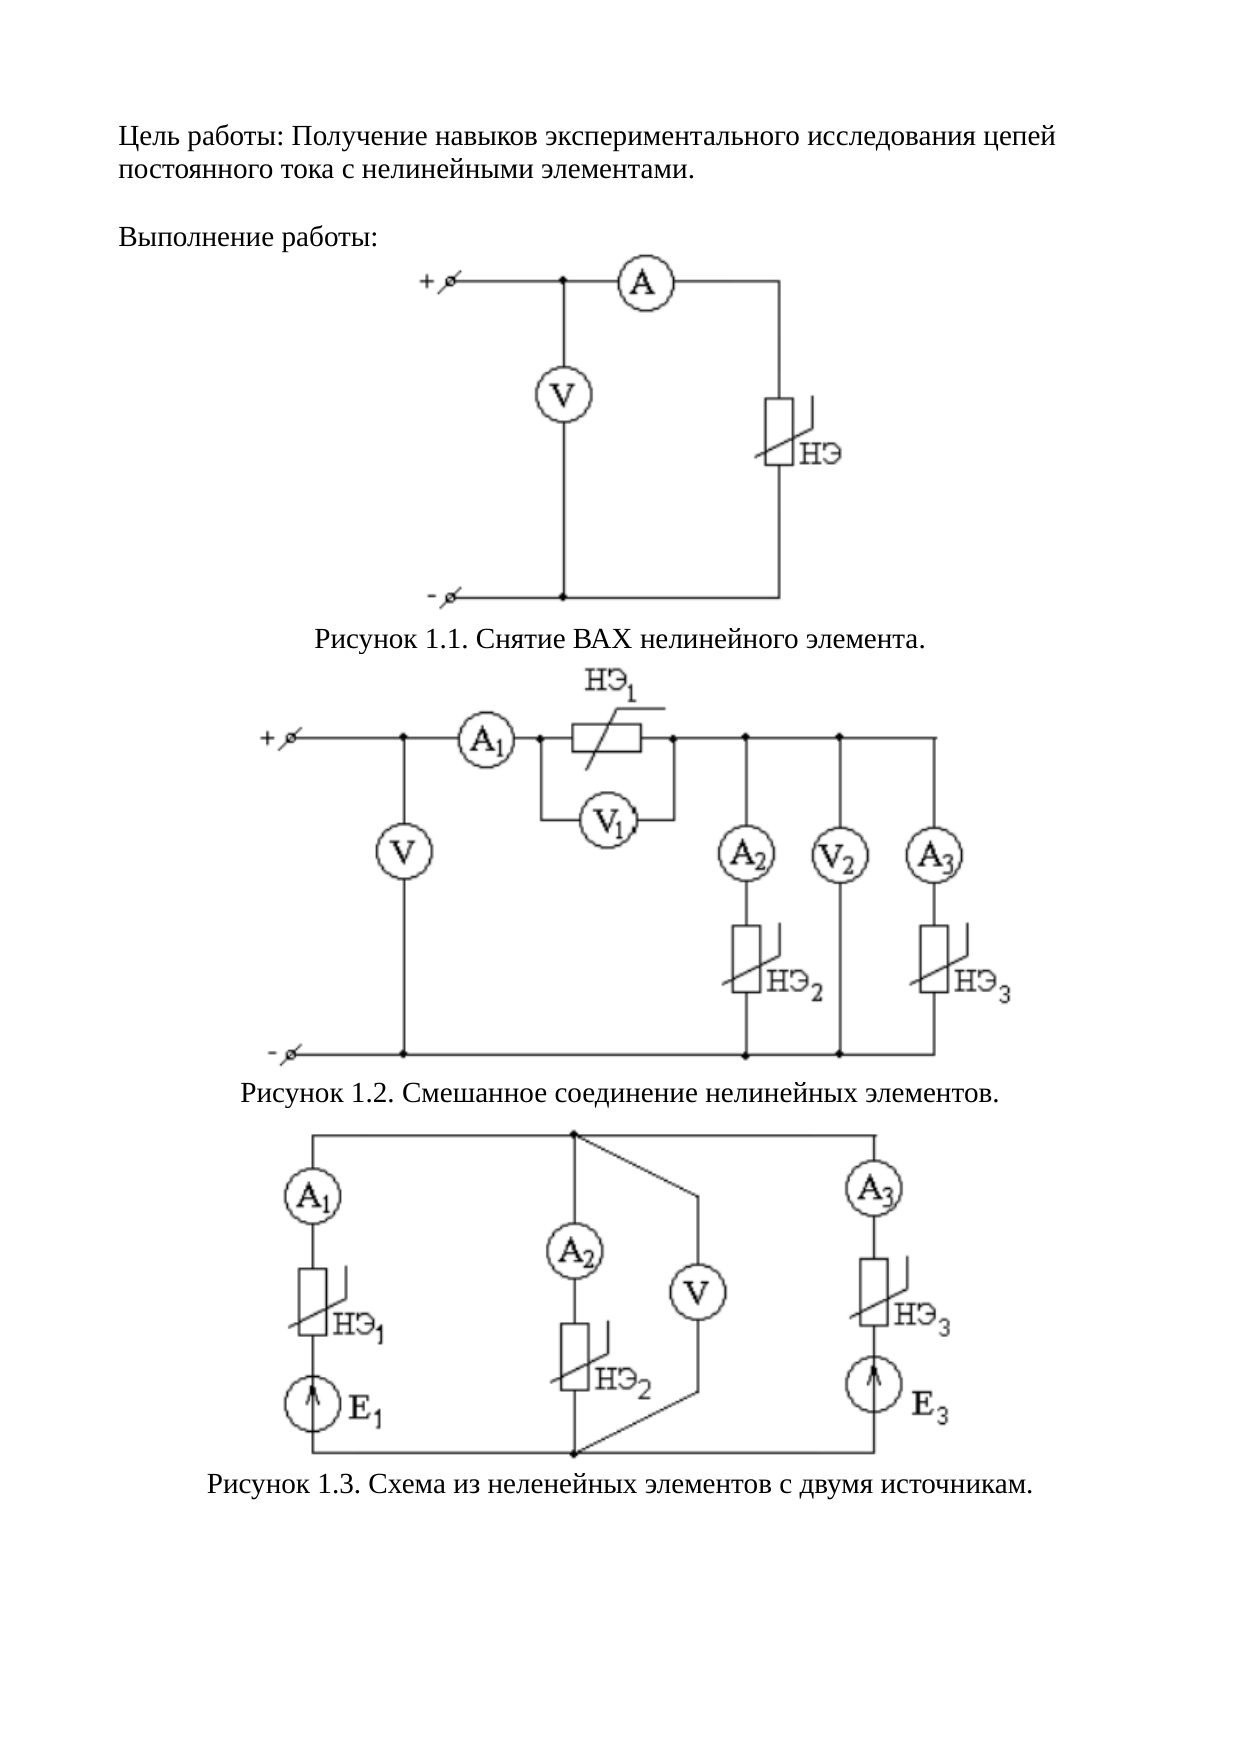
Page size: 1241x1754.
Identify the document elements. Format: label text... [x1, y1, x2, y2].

picture [279, 1108, 961, 1467]
text Рисунок 1.2. Смешанное соединение нелинейных элементов. [118, 654, 1122, 1108]
text Цель работы: Получение навыков экспериментального исследования цепей постоянного тока с нелинейными элементами. [118, 118, 1122, 185]
picture [388, 252, 853, 621]
text Рисунок 1.1. Снятие ВАХ нелинейного элемента. [118, 252, 1122, 654]
text Рисунок 1.3. Схема из неленейных элементов с двумя источникам. [118, 1108, 1122, 1500]
text Выполнение работы: [118, 219, 1122, 252]
picture [218, 654, 1022, 1075]
